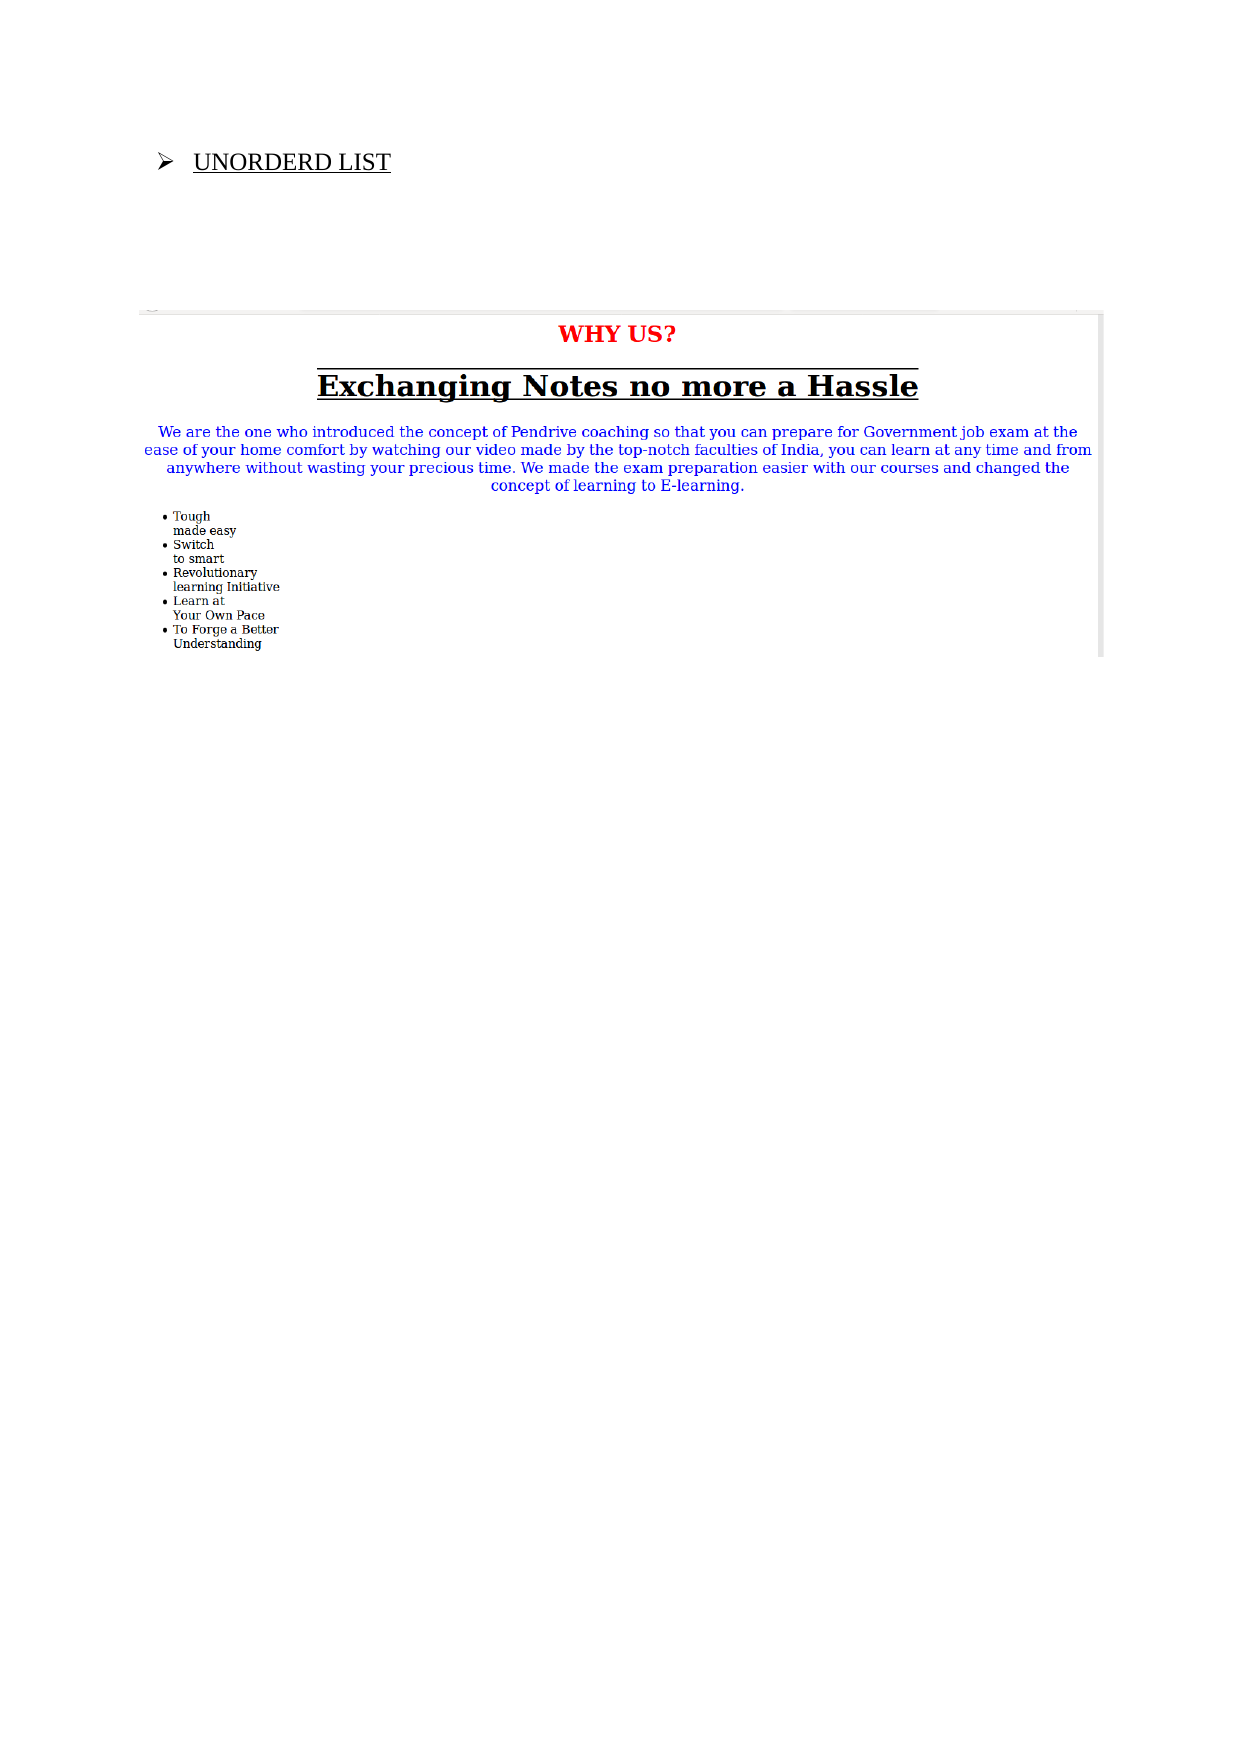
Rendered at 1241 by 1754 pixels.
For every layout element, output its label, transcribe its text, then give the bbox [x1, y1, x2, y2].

list UNORDERD LIST [156, 147, 1122, 176]
